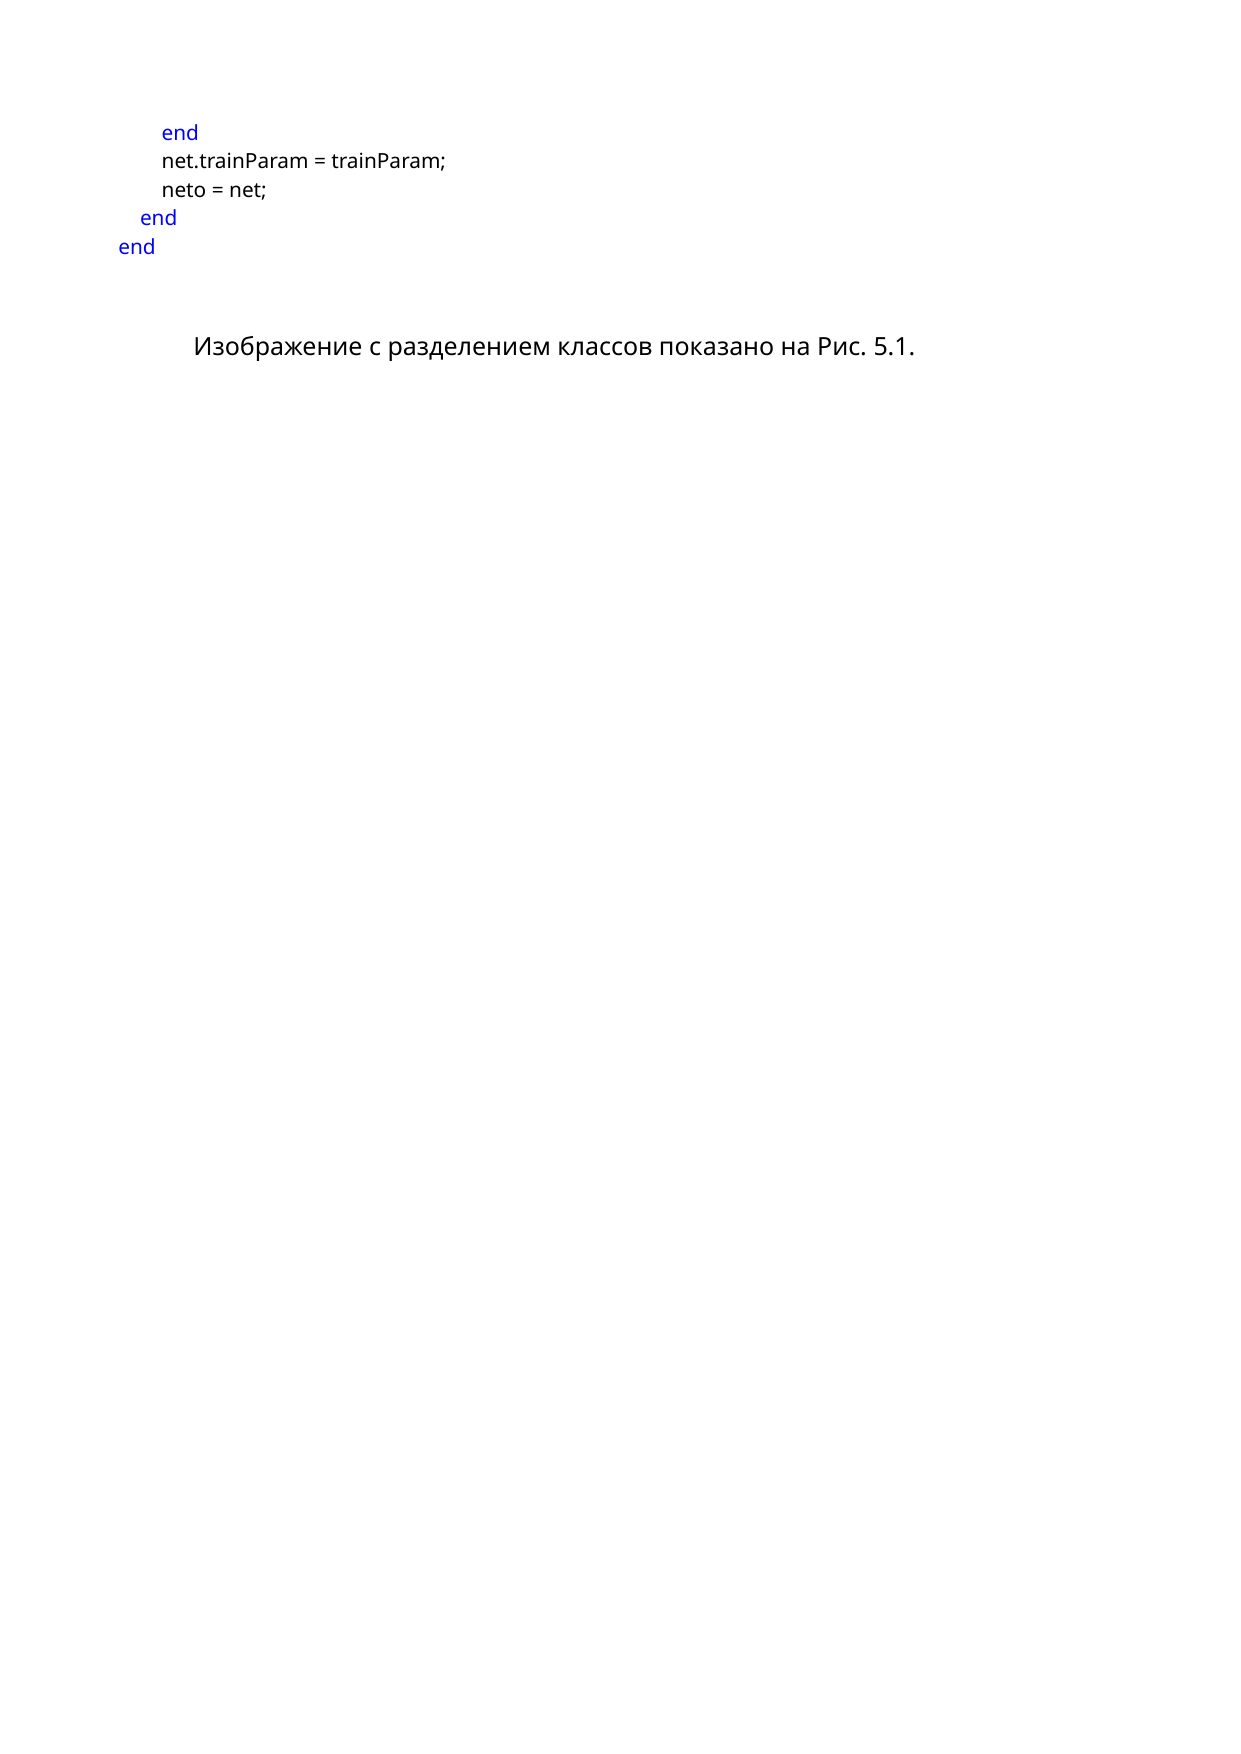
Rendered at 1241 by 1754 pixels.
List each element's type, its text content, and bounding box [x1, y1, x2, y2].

text net.trainParam = trainParam; [118, 147, 1122, 175]
text Изображение с разделением классов показано на Рис. 5.1. [118, 328, 1122, 362]
text end [118, 203, 1122, 232]
text end [118, 232, 1122, 260]
text end [118, 118, 1122, 147]
text neto = net; [118, 175, 1122, 203]
